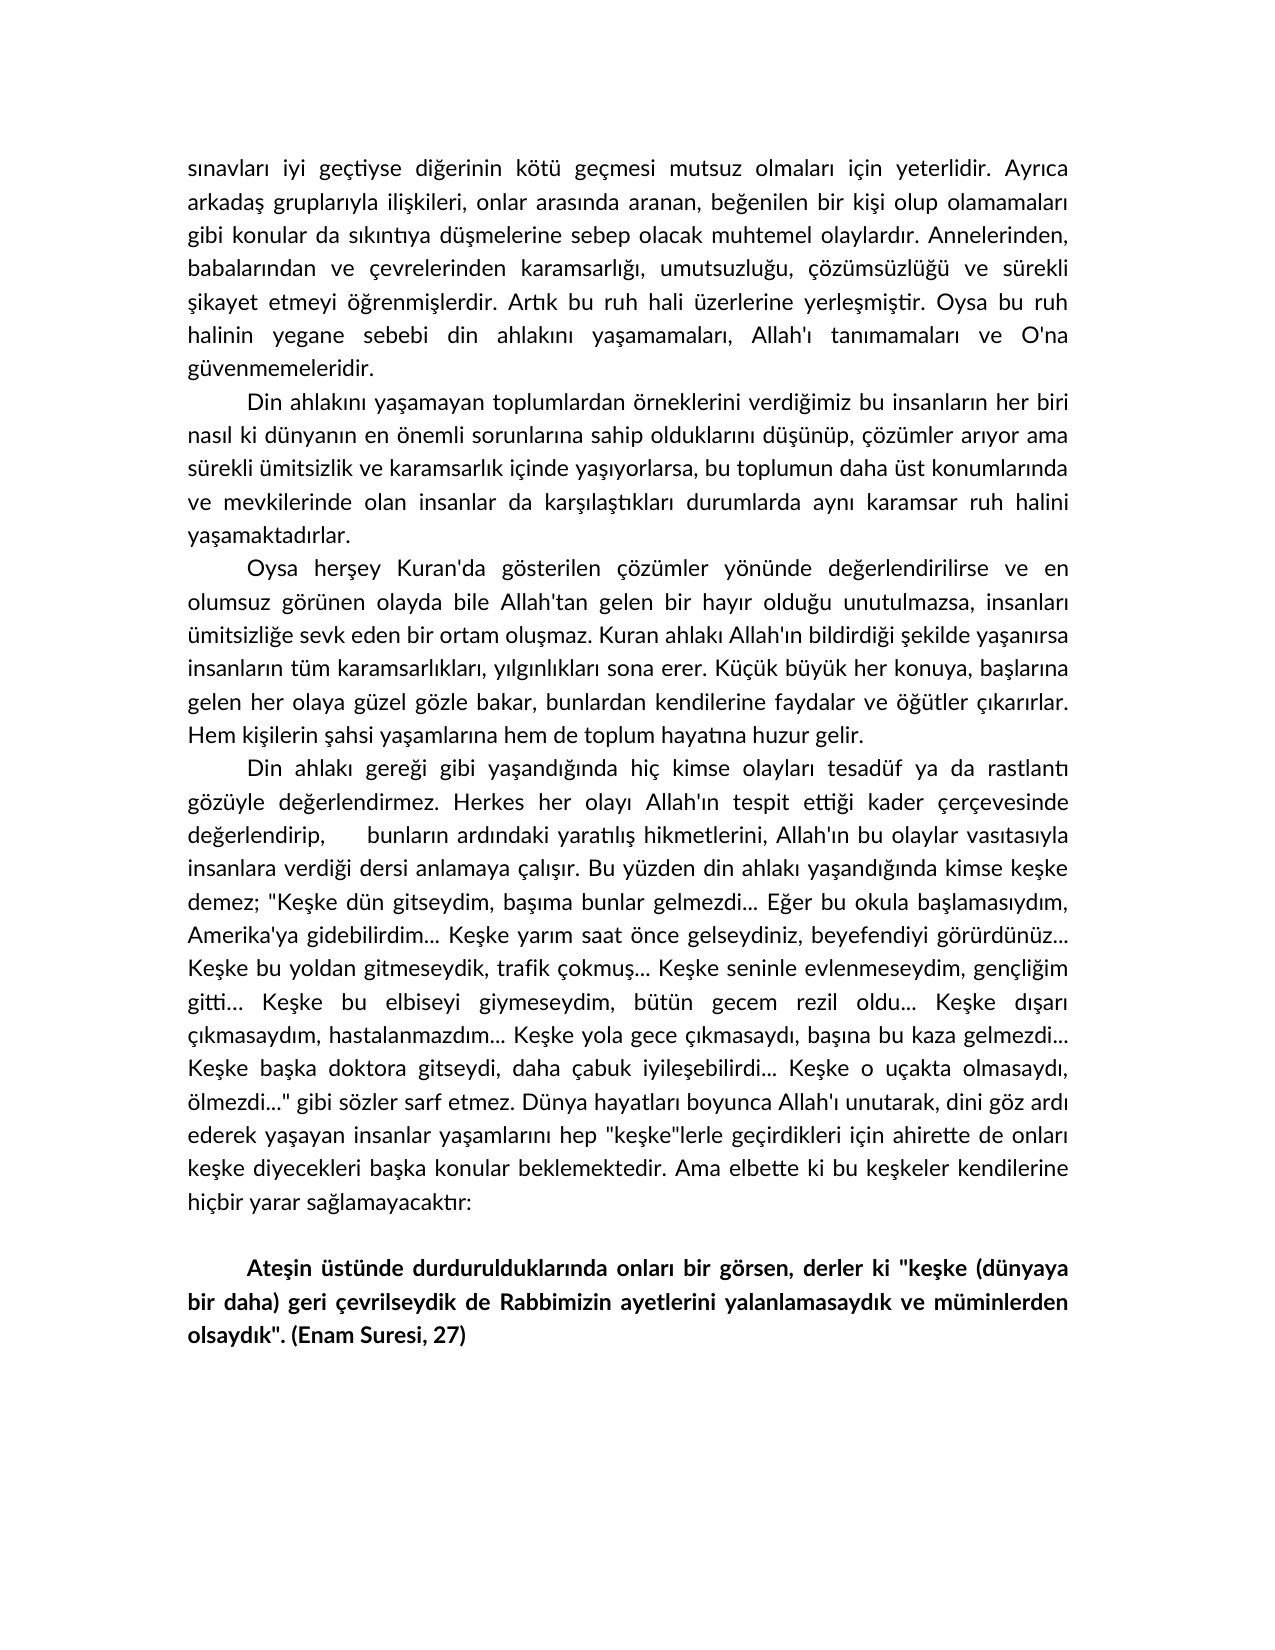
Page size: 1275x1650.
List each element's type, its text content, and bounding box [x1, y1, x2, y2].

text sınavları iyi geçtiyse diğerinin kötü geçmesi mutsuz olmaları için yeterlidir. Ayrıca arkadaş gruplarıyla ilişkileri, onlar arasında aranan, beğenilen bir kişi olup olamamaları gibi konular da sıkıntıya düşmelerine sebep olacak muhtemel olaylardır. Annelerinden, babalarından ve çevrelerinden karamsarlığı, umutsuzluğu, çözümsüzlüğü ve sürekli şikayet etmeyi öğrenmişlerdir. Artık bu ruh hali üzerlerine yerleşmiştir. Oysa bu ruh halinin yegane sebebi din ahlakını yaşamamaları, Allah'ı tanımamaları ve O'na güvenmemeleridir. [187, 150, 1070, 383]
text Ateşin üstünde durdurulduklarında onları bir görsen, derler ki "keşke (dünyaya bir daha) geri çevrilseydik de Rabbimizin ayetlerini yalanlamasaydık ve müminlerden olsaydık". (Enam Suresi, 27) [187, 1250, 1070, 1350]
text Din ahlakını yaşamayan toplumlardan örneklerini verdiğimiz bu insanların her biri nasıl ki dünyanın en önemli sorunlarına sahip olduklarını düşünüp, çözümler arıyor ama sürekli ümitsizlik ve karamsarlık içinde yaşıyorlarsa, bu toplumun daha üst konumlarında ve mevkilerinde olan insanlar da karşılaştıkları durumlarda aynı karamsar ruh halini yaşamaktadırlar. [187, 383, 1070, 550]
text Oysa herşey Kuran'da gösterilen çözümler yönünde değerlendirilirse ve en olumsuz görünen olayda bile Allah'tan gelen bir hayır olduğu unutulmazsa, insanları ümitsizliğe sevk eden bir ortam oluşmaz. Kuran ahlakı Allah'ın bildirdiği şekilde yaşanırsa insanların tüm karamsarlıkları, yılgınlıkları sona erer. Küçük büyük her konuya, başlarına gelen her olaya güzel gözle bakar, bunlardan kendilerine faydalar ve öğütler çıkarırlar. Hem kişilerin şahsi yaşamlarına hem de toplum hayatına huzur gelir. [187, 550, 1070, 750]
text Din ahlakı gereği gibi yaşandığında hiç kimse olayları tesadüf ya da rastlantı gözüyle değerlendirmez. Herkes her olayı Allah'ın tespit ettiği kader çerçevesinde değerlendirip, bunların ardındaki yaratılış hikmetlerini, Allah'ın bu olaylar vasıtasıyla insanlara verdiği dersi anlamaya çalışır. Bu yüzden din ahlakı yaşandığında kimse keşke demez; "Keşke dün gitseydim, başıma bunlar gelmezdi... Eğer bu okula başlamasıydım, Amerika'ya gidebilirdim... Keşke yarım saat önce gelseydiniz, beyefendiyi görürdünüz... Keşke bu yoldan gitmeseydik, trafik çokmuş... Keşke seninle evlenmeseydim, gençliğim gitti… Keşke bu elbiseyi giymeseydim, bütün gecem rezil oldu... Keşke dışarı çıkmasaydım, hastalanmazdım... Keşke yola gece çıkmasaydı, başına bu kaza gelmezdi... Keşke başka doktora gitseydi, daha çabuk iyileşebilirdi... Keşke o uçakta olmasaydı, ölmezdi..." gibi sözler sarf etmez. Dünya hayatları boyunca Allah'ı unutarak, dini göz ardı ederek yaşayan insanlar yaşamlarını hep "keşke"lerle geçirdikleri için ahirette de onları keşke diyecekleri başka konular beklemektedir. Ama elbette ki bu keşkeler kendilerine hiçbir yarar sağlamayacaktır: [187, 750, 1070, 1217]
